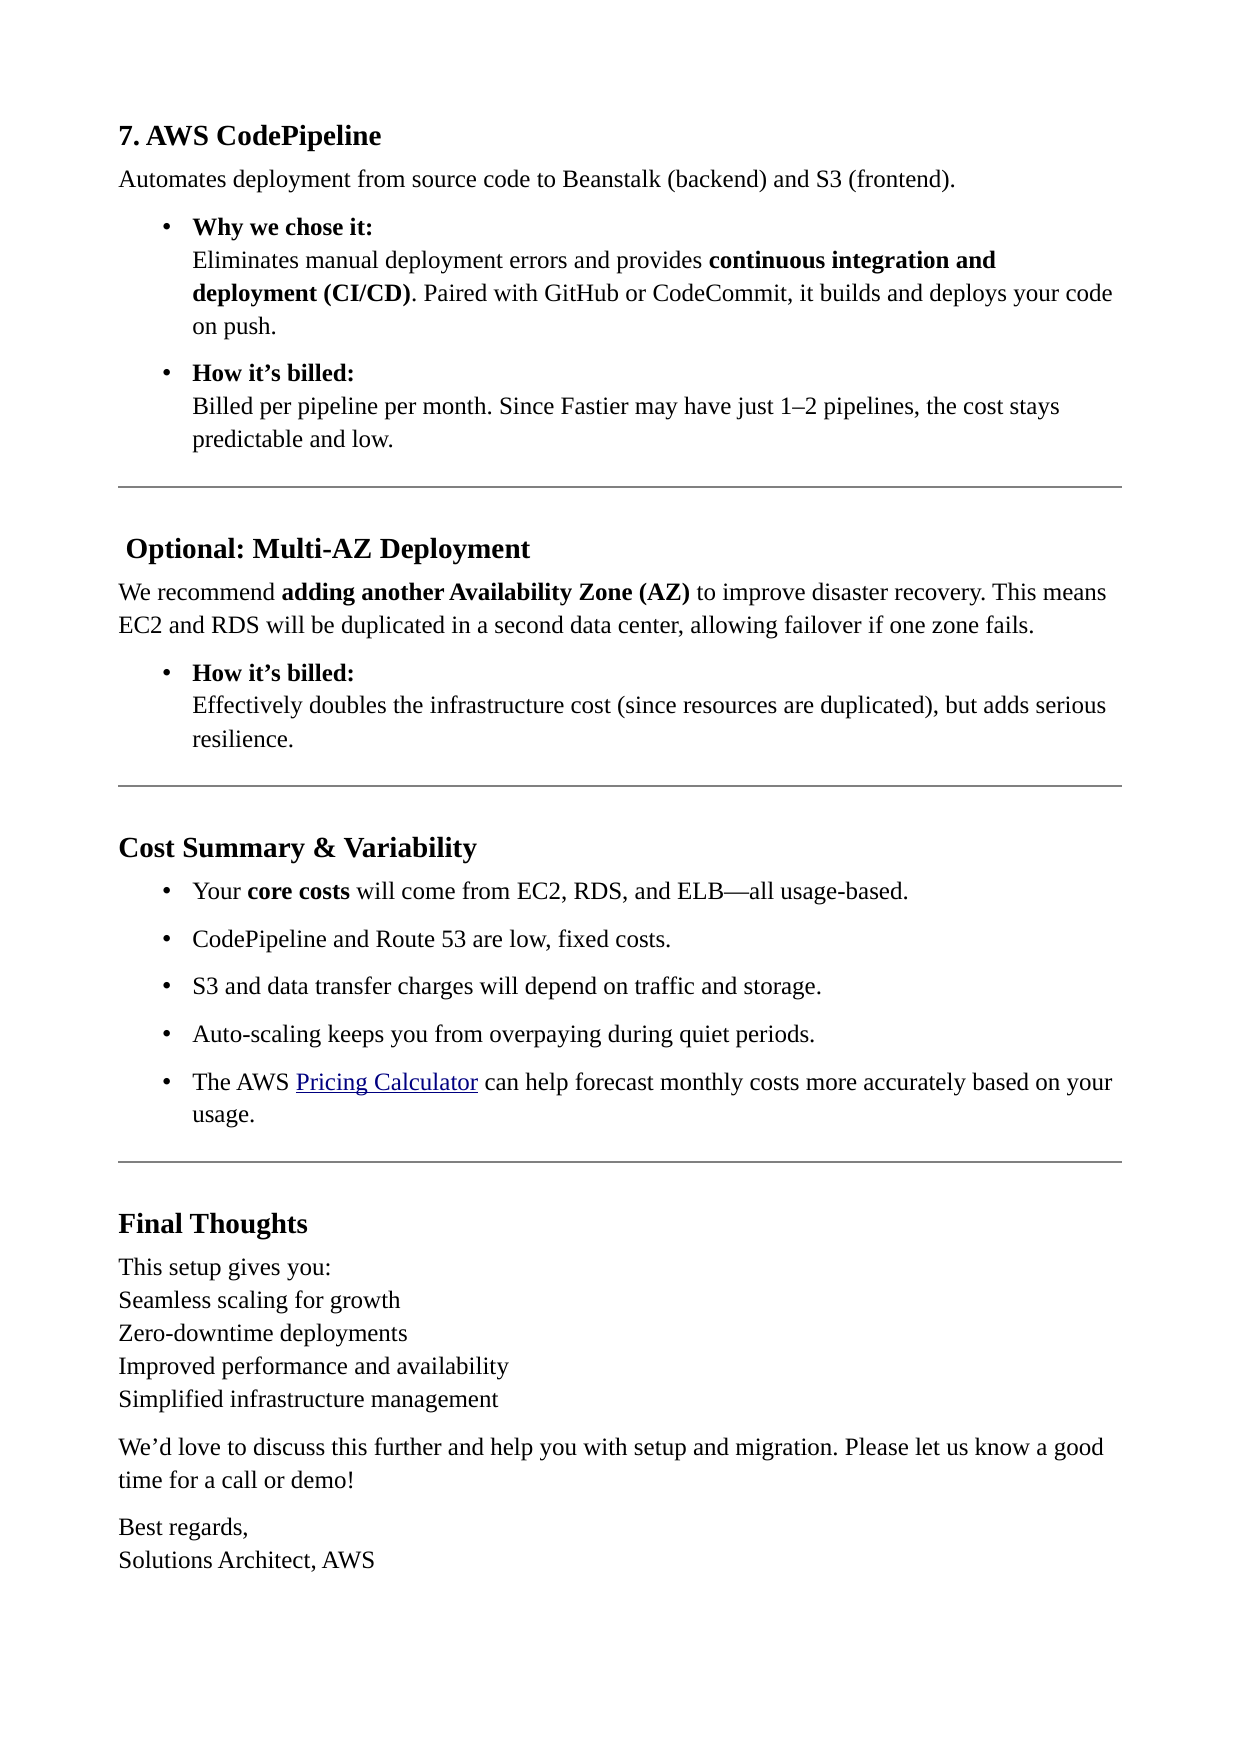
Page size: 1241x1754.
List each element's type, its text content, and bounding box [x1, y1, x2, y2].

list How it’s billed: Effectively doubles the infrastructure cost (since resources are duplicated), but adds serious resilience. [162, 658, 1122, 752]
list Auto-scaling keeps you from overpaying during quiet periods. [162, 1019, 1122, 1048]
list Why we chose it: Eliminates manual deployment errors and provides continuous integration and deployment (CI/CD). Paired with GitHub or CodeCommit, it builds and deploys your code on push. [162, 212, 1122, 339]
list CodePipeline and Route 53 are low, fixed costs. [162, 924, 1122, 952]
subtitle Optional: Multi-AZ Deployment [118, 531, 1122, 564]
subtitle 7. AWS CodePipeline [118, 118, 1122, 152]
list Your core costs will come from EC2, RDS, and ELB—all usage-based. [162, 876, 1122, 905]
subtitle Final Thoughts [118, 1206, 1122, 1239]
subtitle Cost Summary & Variability [118, 830, 1122, 864]
text We recommend adding another Availability Zone (AZ) to improve disaster recovery. This means EC2 and RDS will be duplicated in a second data center, allowing failover if one zone fails. [118, 577, 1122, 639]
text We’d love to discuss this further and help you with setup and migration. Please let us know a good time for a call or demo! [118, 1432, 1122, 1493]
text Automates deployment from source code to Beanstalk (backend) and S3 (frontend). [118, 164, 1122, 193]
text Best regards, Solutions Architect, AWS [118, 1512, 1122, 1574]
text This setup gives you: Seamless scaling for growth Zero-downtime deployments Improved performance and availability Simplified infrastructure management [118, 1252, 1122, 1413]
list How it’s billed: Billed per pipeline per month. Since Fastier may have just 1–2 pipelines, the cost stays predictable and low. [162, 358, 1122, 453]
list S3 and data transfer charges will depend on traffic and storage. [162, 971, 1122, 1000]
list The AWS Pricing Calculator can help forecast monthly costs more accurately based on your usage. [162, 1067, 1122, 1128]
